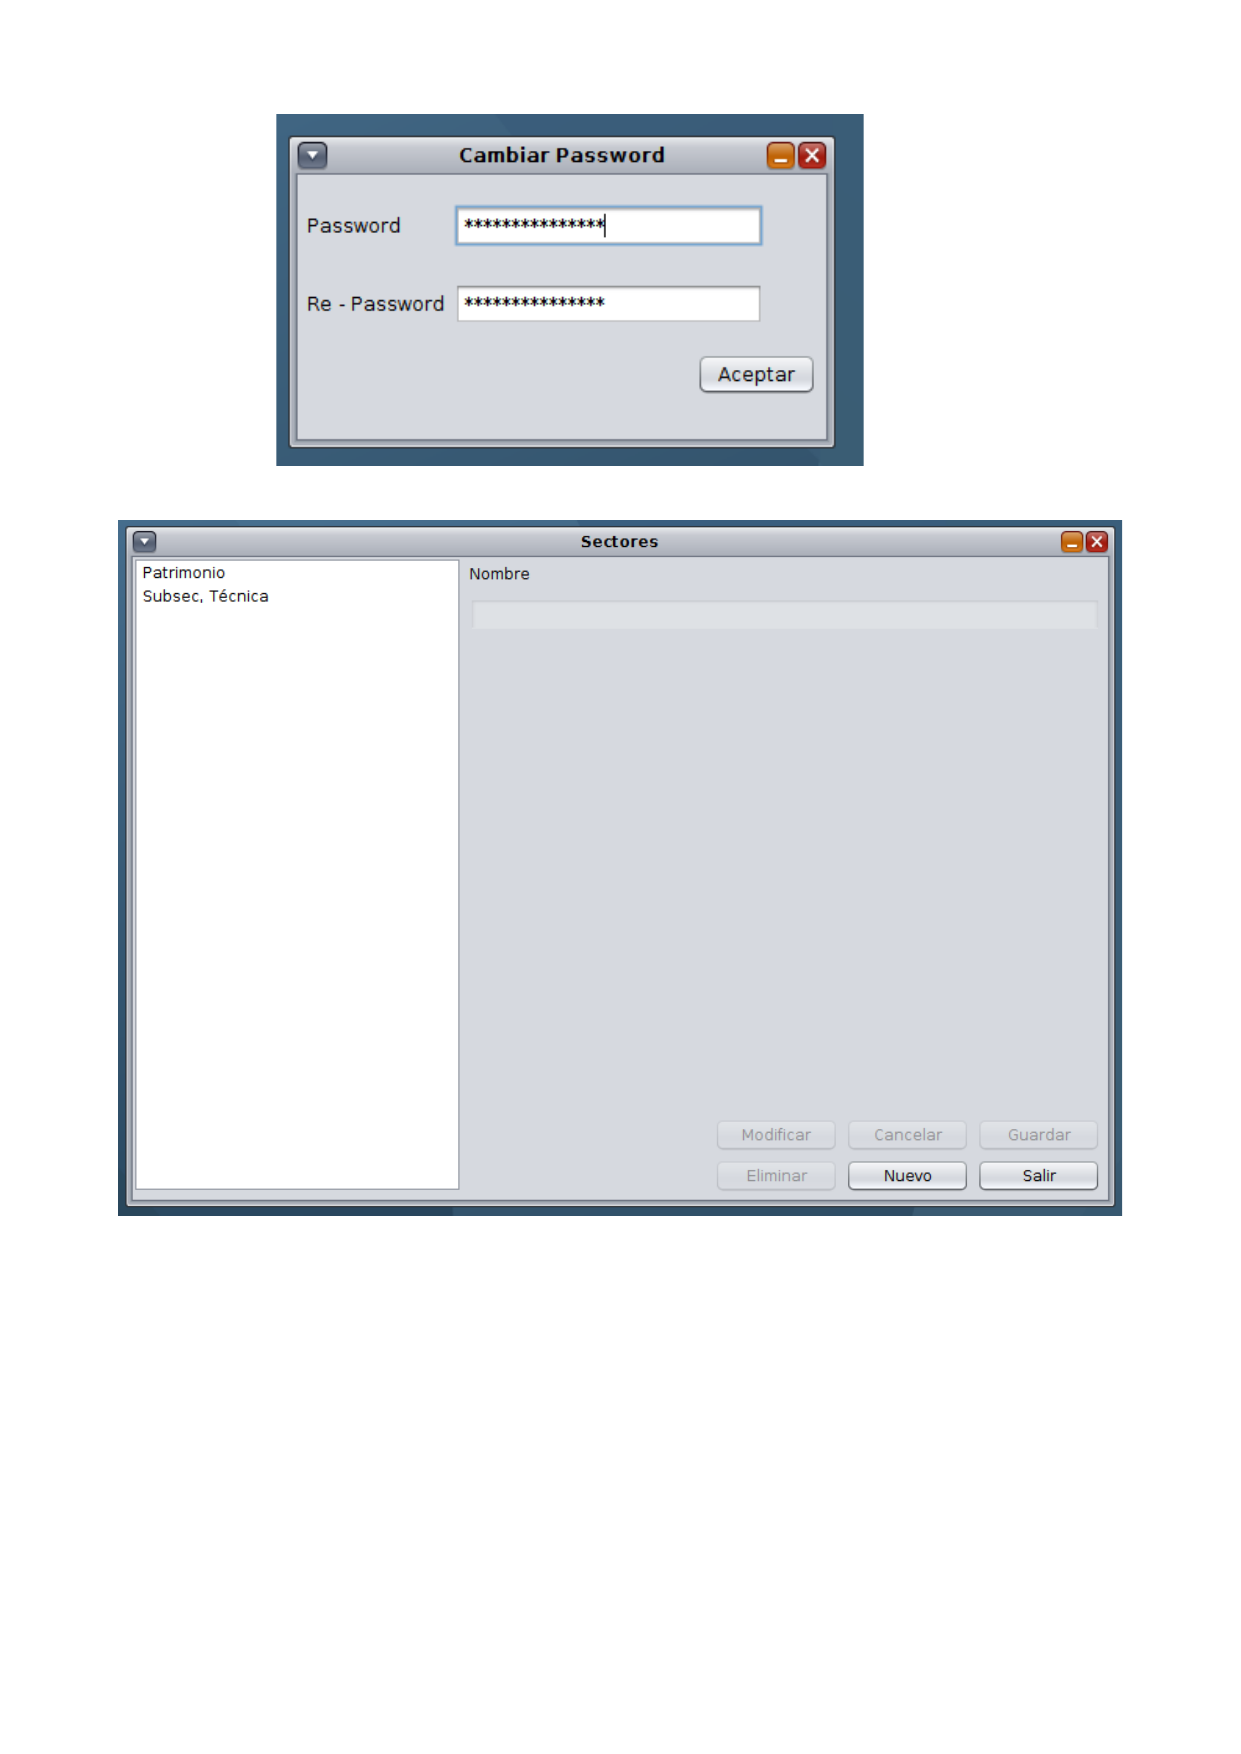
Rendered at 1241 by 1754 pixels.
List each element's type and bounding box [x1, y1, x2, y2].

picture [118, 520, 1123, 1216]
picture [276, 114, 864, 466]
